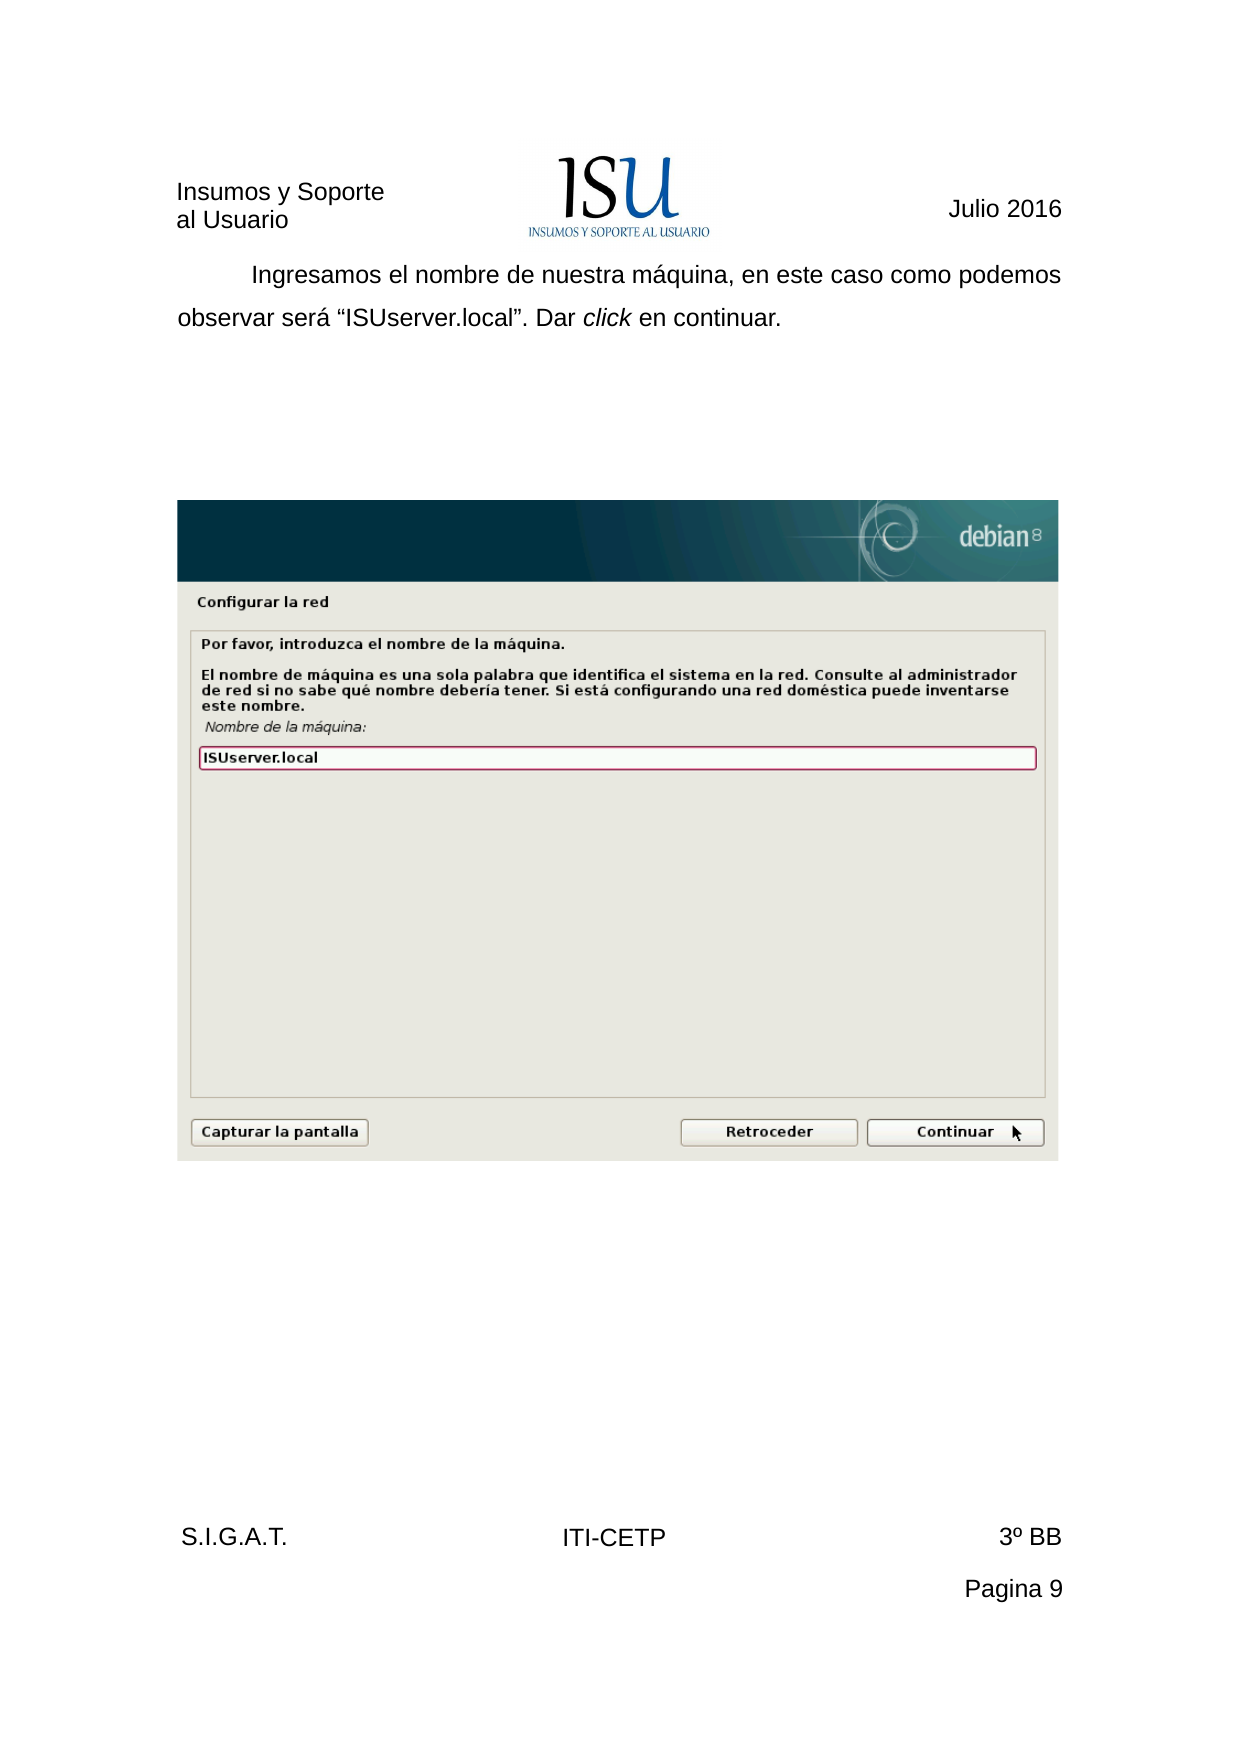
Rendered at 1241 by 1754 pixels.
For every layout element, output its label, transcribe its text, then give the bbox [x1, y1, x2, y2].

picture [517, 138, 723, 252]
picture [177, 500, 1059, 1161]
text Ingresamos el nombre de nuestra máquina, en este caso como podemos observar será “ISUserver.local”. Dar click en continuar. [177, 260, 1063, 332]
